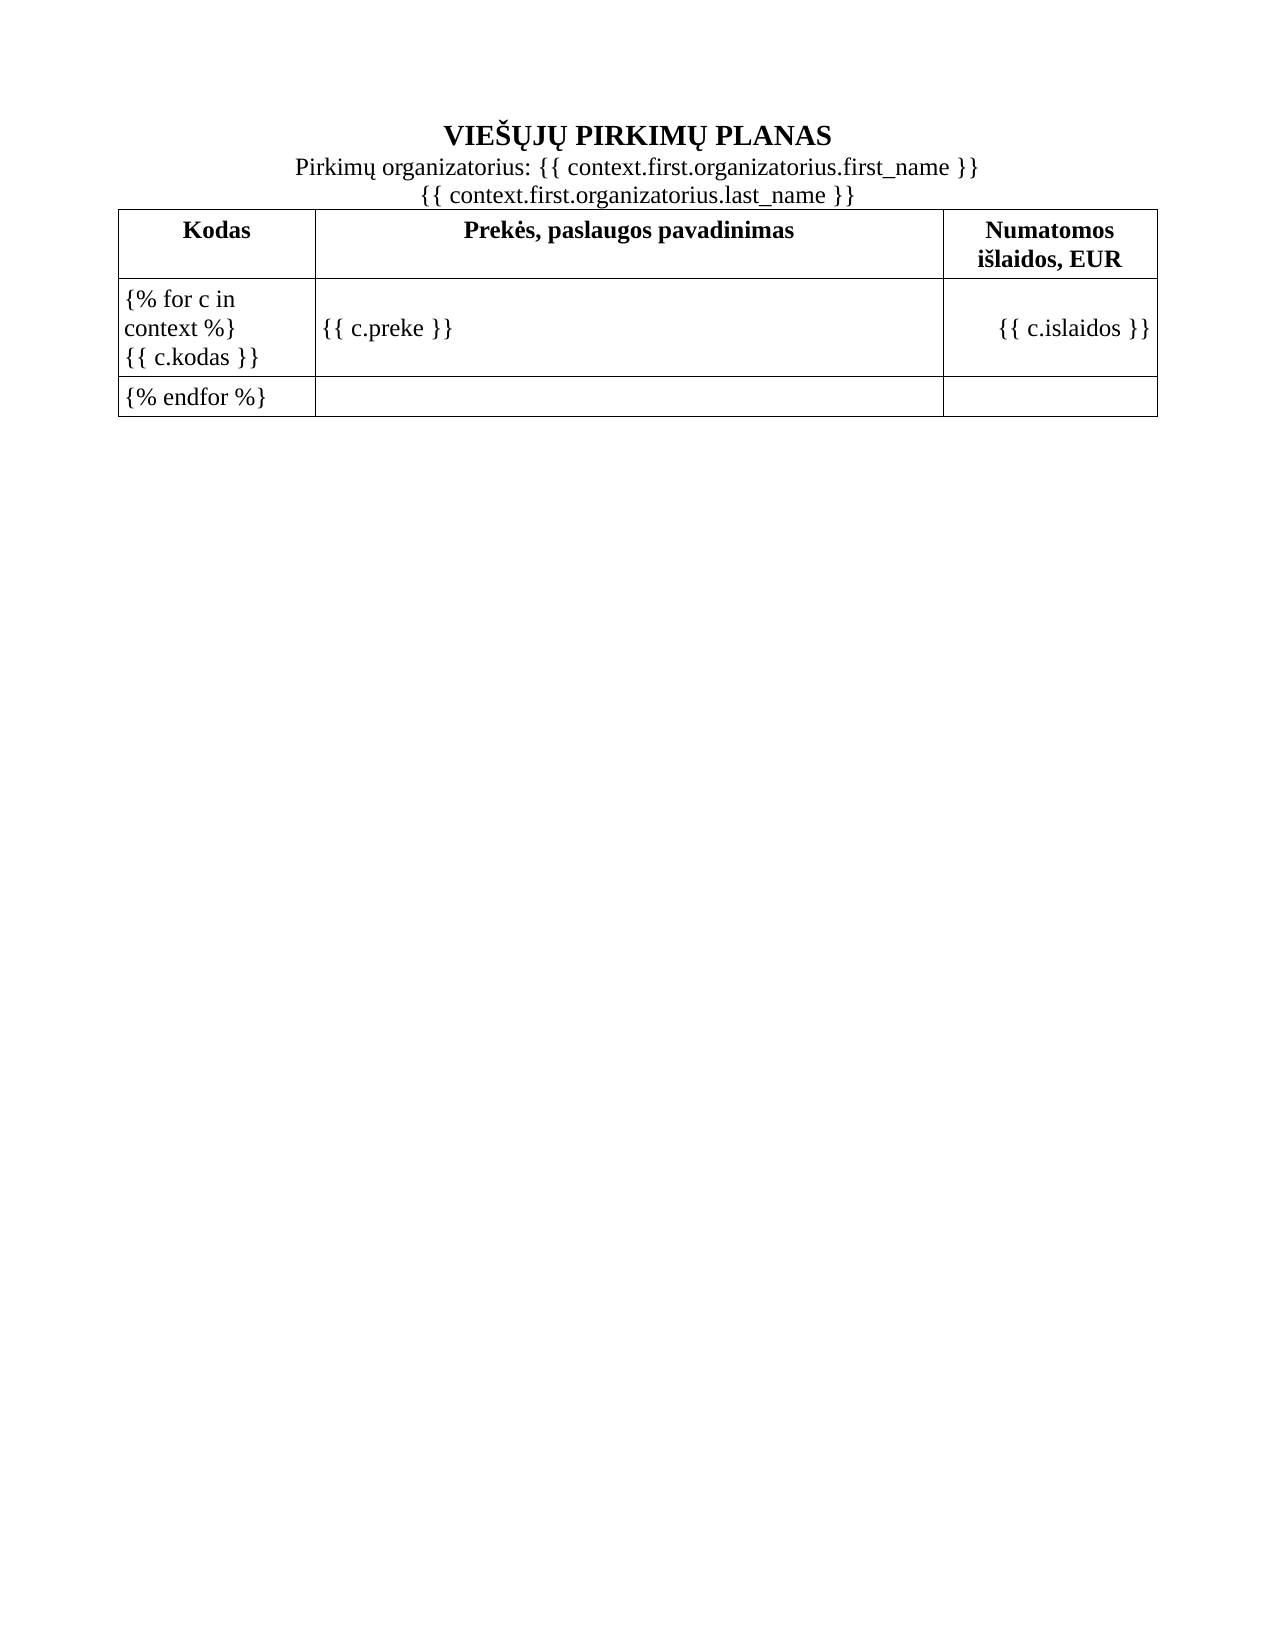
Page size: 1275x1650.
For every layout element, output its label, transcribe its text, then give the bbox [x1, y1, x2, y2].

table_cell [944, 377, 1157, 416]
table_header Prekės, paslaugos pavadinimas [316, 210, 943, 278]
table_header Numatomos išlaidos, EUR [944, 210, 1157, 278]
table_header Kodas [119, 210, 315, 278]
table_cell {% endfor %} [119, 377, 315, 416]
table_cell {{ c.islaidos }} [944, 279, 1157, 376]
table_cell {% for c in context %}{{ c.kodas }} [119, 279, 315, 376]
table_cell [316, 377, 943, 416]
table_cell {{ c.preke }} [316, 279, 943, 376]
text Pirkimų organizatorius: {{ context.first.organizatorius.first_name }} {{ context.first.organizatorius.last_name }} [118, 152, 1157, 209]
text VIEŠŲJŲ PIRKIMŲ PLANAS [118, 118, 1157, 152]
